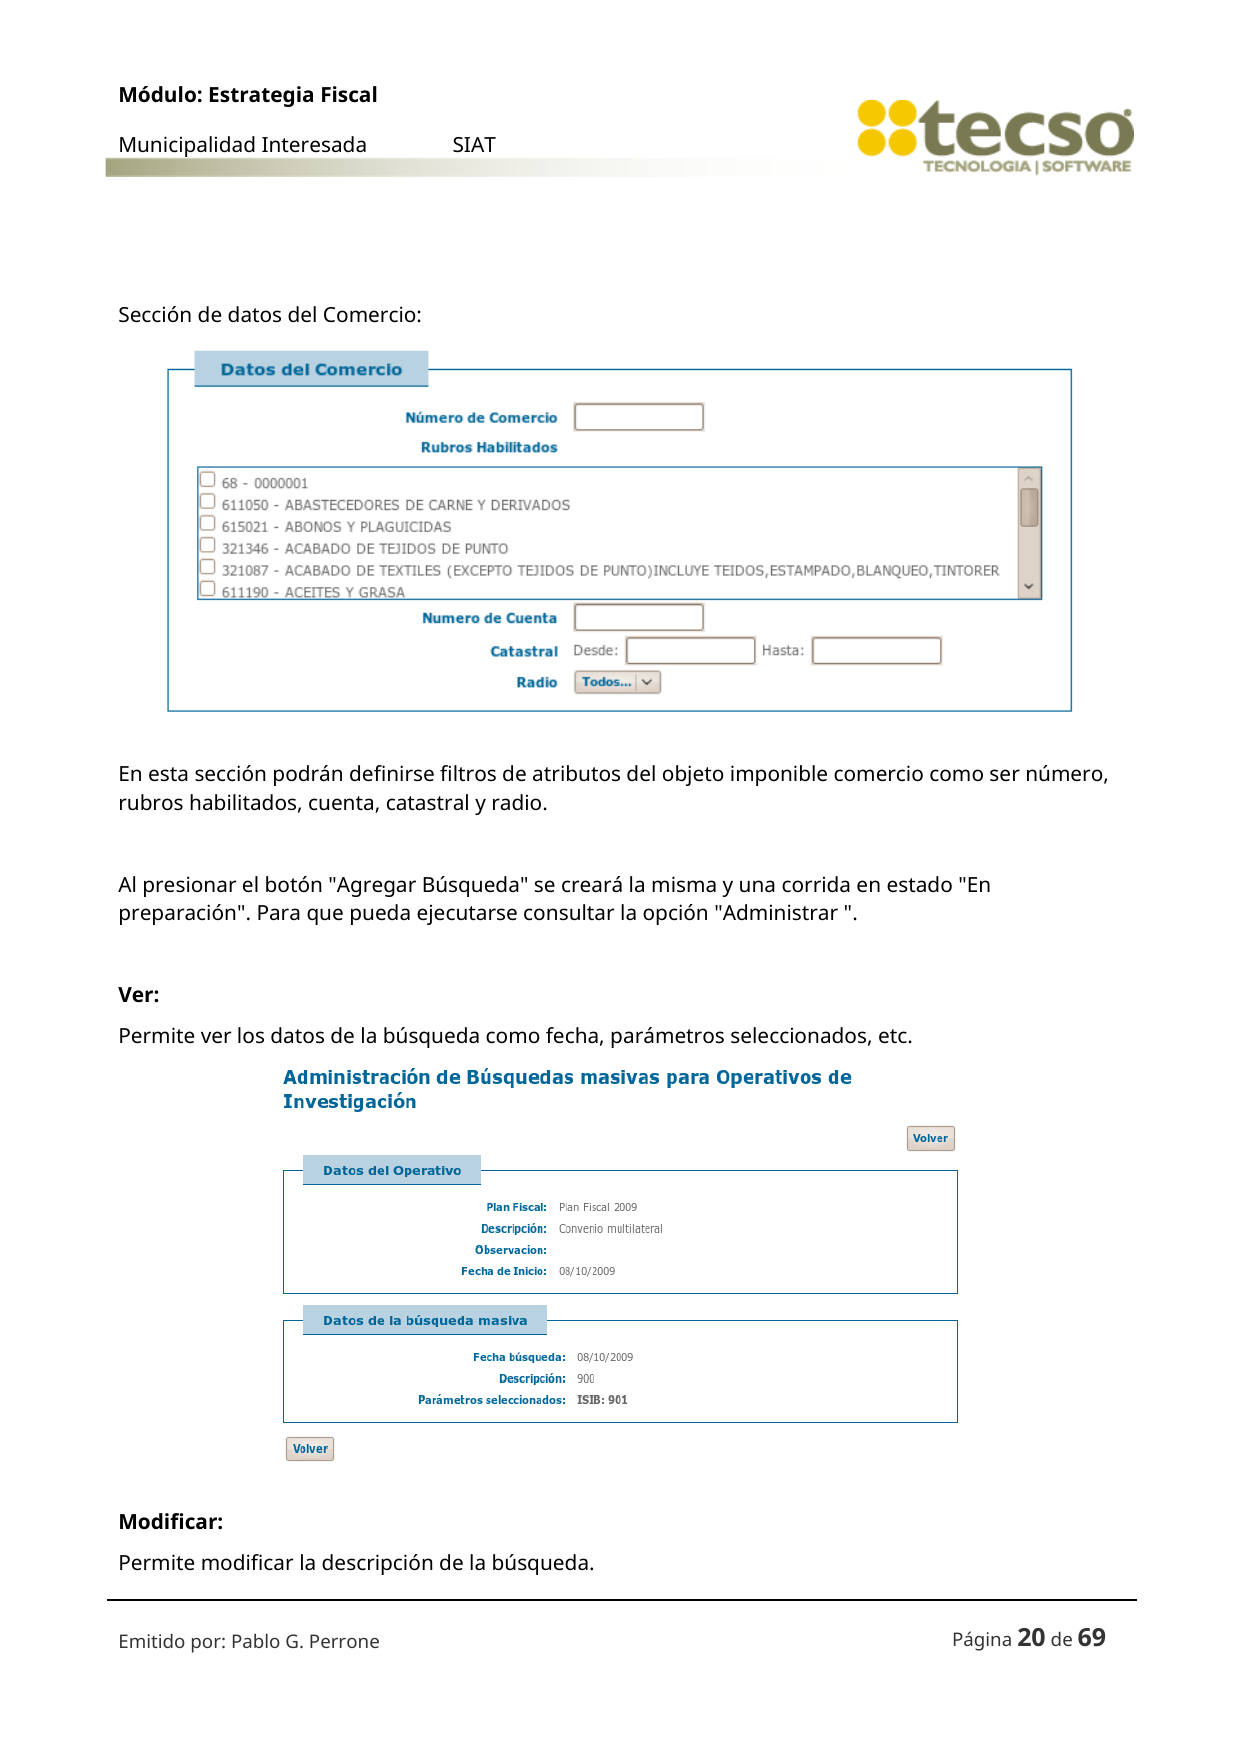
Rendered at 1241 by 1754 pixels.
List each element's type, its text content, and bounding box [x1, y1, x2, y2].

text Permite ver los datos de la búsqueda como fecha, parámetros seleccionados, etc. [118, 1021, 1122, 1049]
text Ver: [118, 980, 1122, 1009]
text Permite modificar la descripción de la búsqueda. [118, 1548, 1122, 1577]
text En esta sección podrán definirse filtros de atributos del objeto imponible comercio como ser número, rubros habilitados, cuenta, catastral y radio. [118, 759, 1122, 816]
picture [165, 342, 1075, 717]
picture [275, 1063, 965, 1465]
text Modificar: [118, 1507, 1122, 1536]
picture [105, 100, 1134, 177]
text Sección de datos del Comercio: [118, 300, 1122, 328]
text Al presionar el botón "Agregar Búsqueda" se creará la misma y una corrida en estado "En preparación". Para que pueda ejecutarse consultar la opción "Administrar ". [118, 870, 1122, 927]
